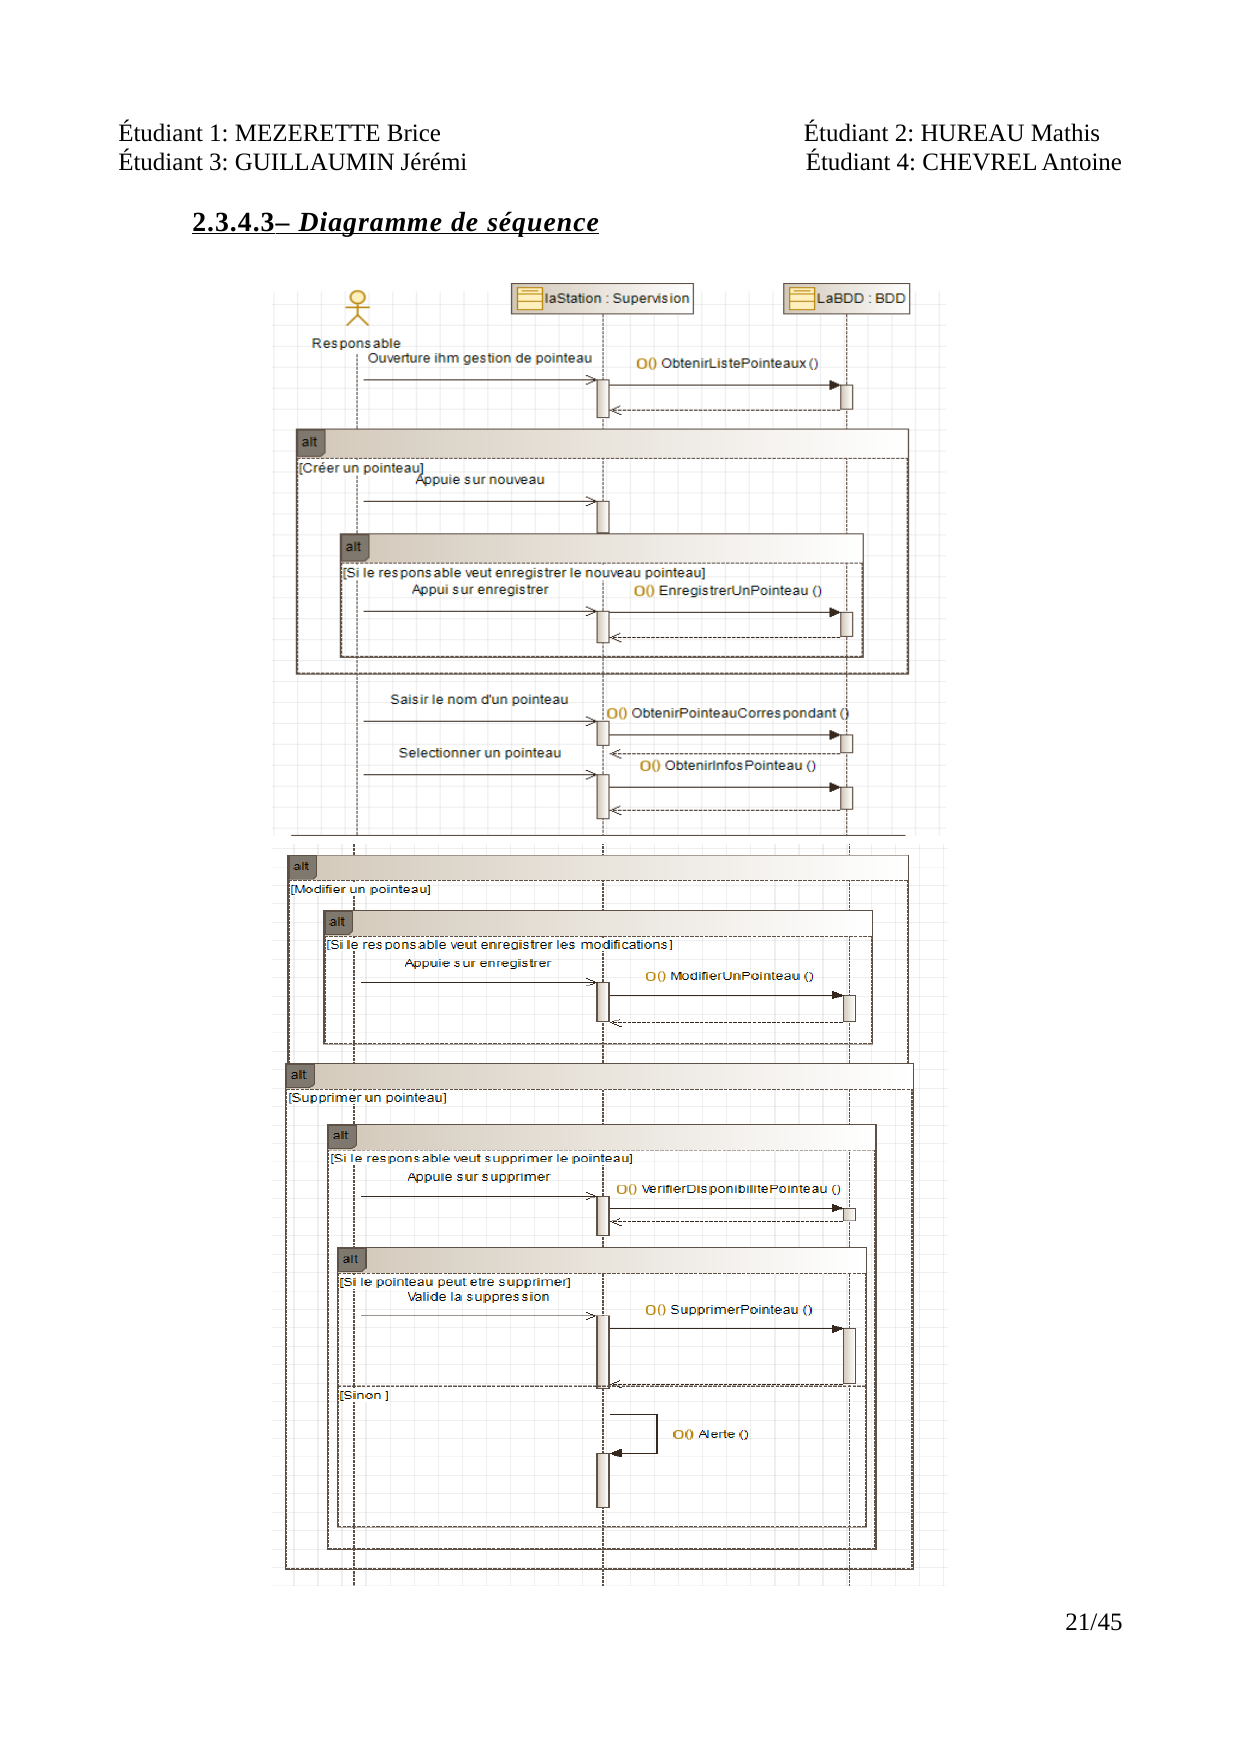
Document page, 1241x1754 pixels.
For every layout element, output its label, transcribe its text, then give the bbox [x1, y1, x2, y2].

picture [271, 844, 948, 1586]
picture [271, 283, 946, 836]
subtitle 2.3.4.3– Diagramme de séquence [118, 205, 1122, 237]
